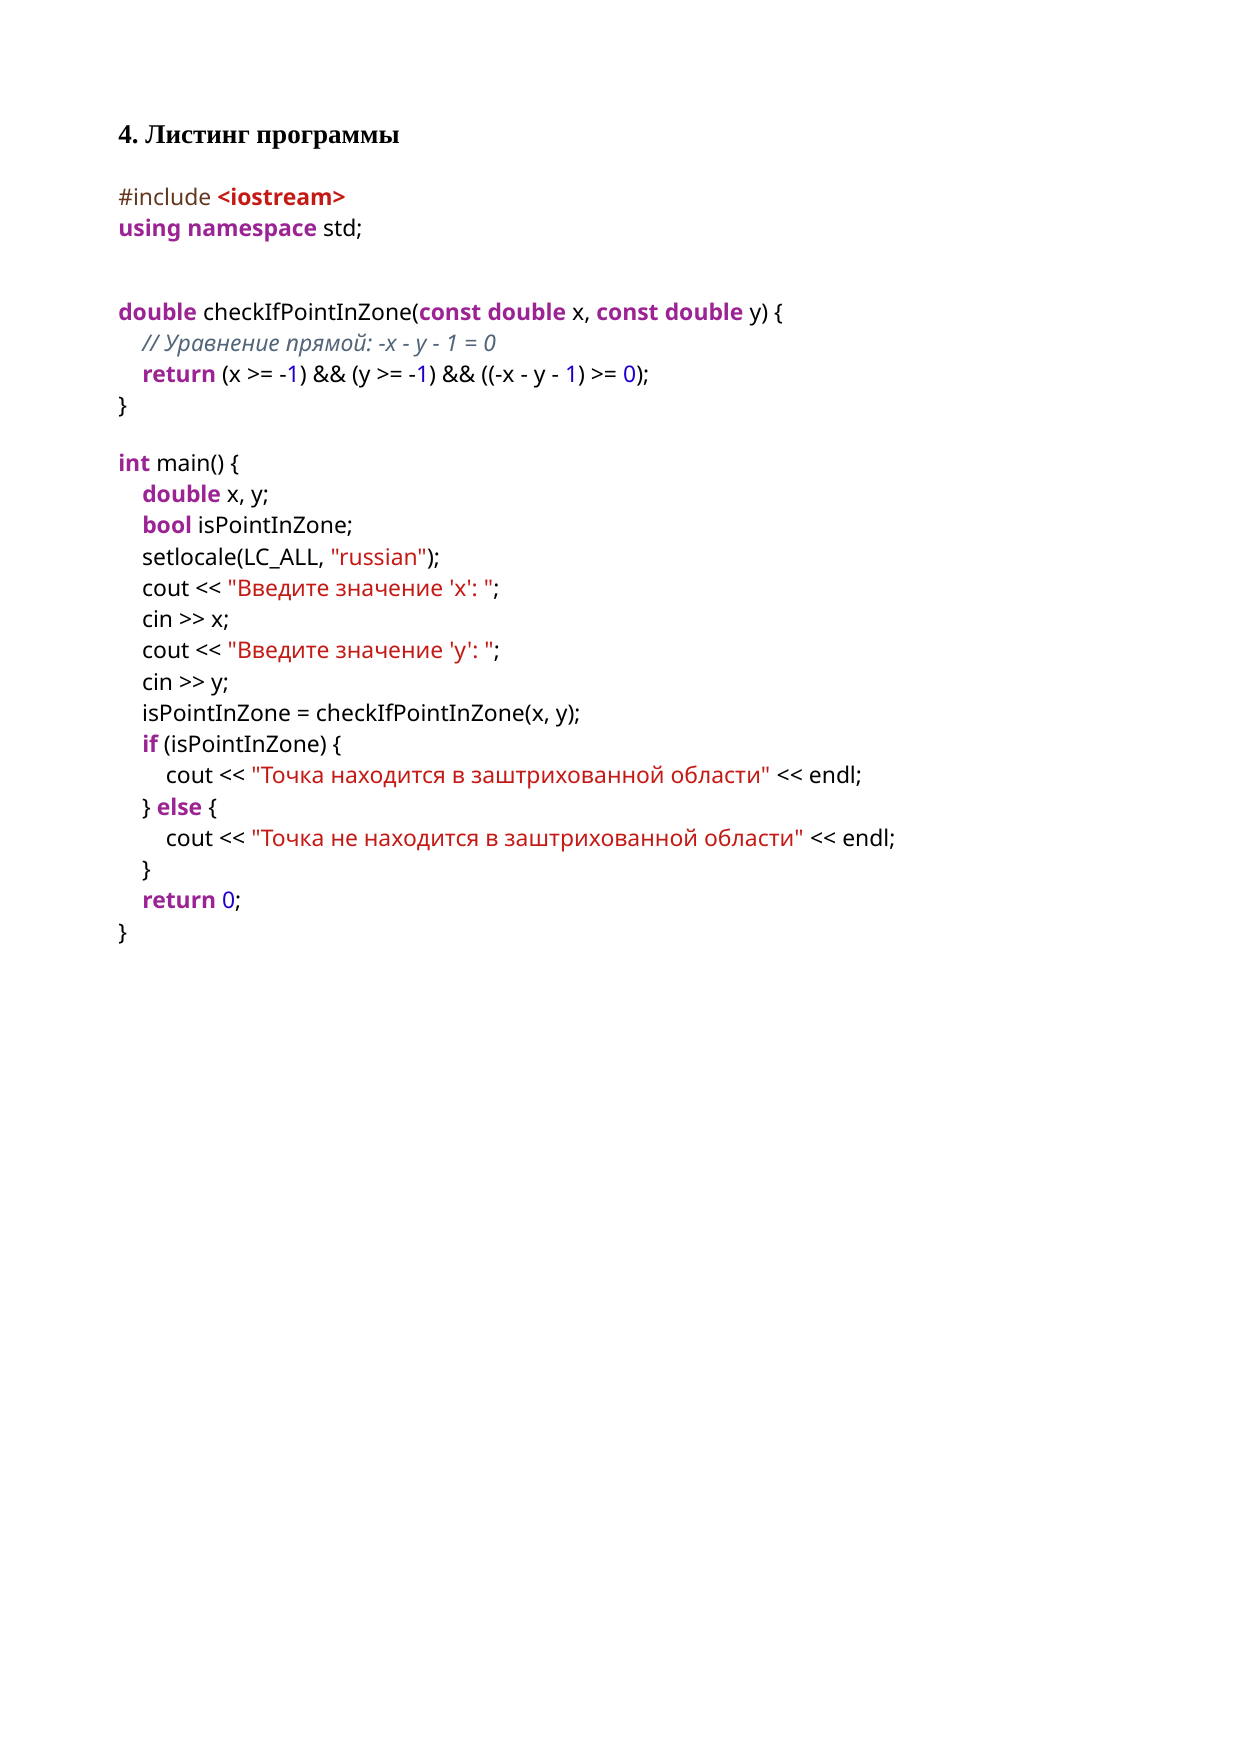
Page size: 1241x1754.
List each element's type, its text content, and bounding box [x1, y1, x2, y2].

text isPointInZone = checkIfPointInZone(x, y); [118, 697, 1122, 728]
text #include <iostream> [118, 180, 1122, 212]
text if (isPointInZone) { [118, 728, 1122, 759]
text cout << "Точка находится в заштрихованной области" << endl; [118, 759, 1122, 791]
text bool isPointInZone; [118, 509, 1122, 541]
text } [118, 916, 1122, 947]
text cout << "Введите значение 'y': "; [118, 634, 1122, 666]
text setlocale(LC_ALL, "russian"); [118, 541, 1122, 572]
text } else { [118, 791, 1122, 822]
text return 0; [118, 884, 1122, 916]
text cin >> x; [118, 603, 1122, 634]
text // Уравнение прямой: -x - y - 1 = 0 [118, 327, 1122, 358]
text cout << "Точка не находится в заштрихованной области" << endl; [118, 822, 1122, 853]
text cout << "Введите значение 'x': "; [118, 572, 1122, 603]
text } [118, 853, 1122, 884]
text return (x >= -1) && (y >= -1) && ((-x - y - 1) >= 0); [118, 358, 1122, 389]
text double x, y; [118, 478, 1122, 509]
text cin >> y; [118, 666, 1122, 697]
text 4. Листинг программы [118, 118, 1122, 149]
text double checkIfPointInZone(const double x, const double y) { [118, 296, 1122, 327]
text int main() { [118, 447, 1122, 478]
text using namespace std; [118, 212, 1122, 243]
text } [118, 389, 1122, 421]
